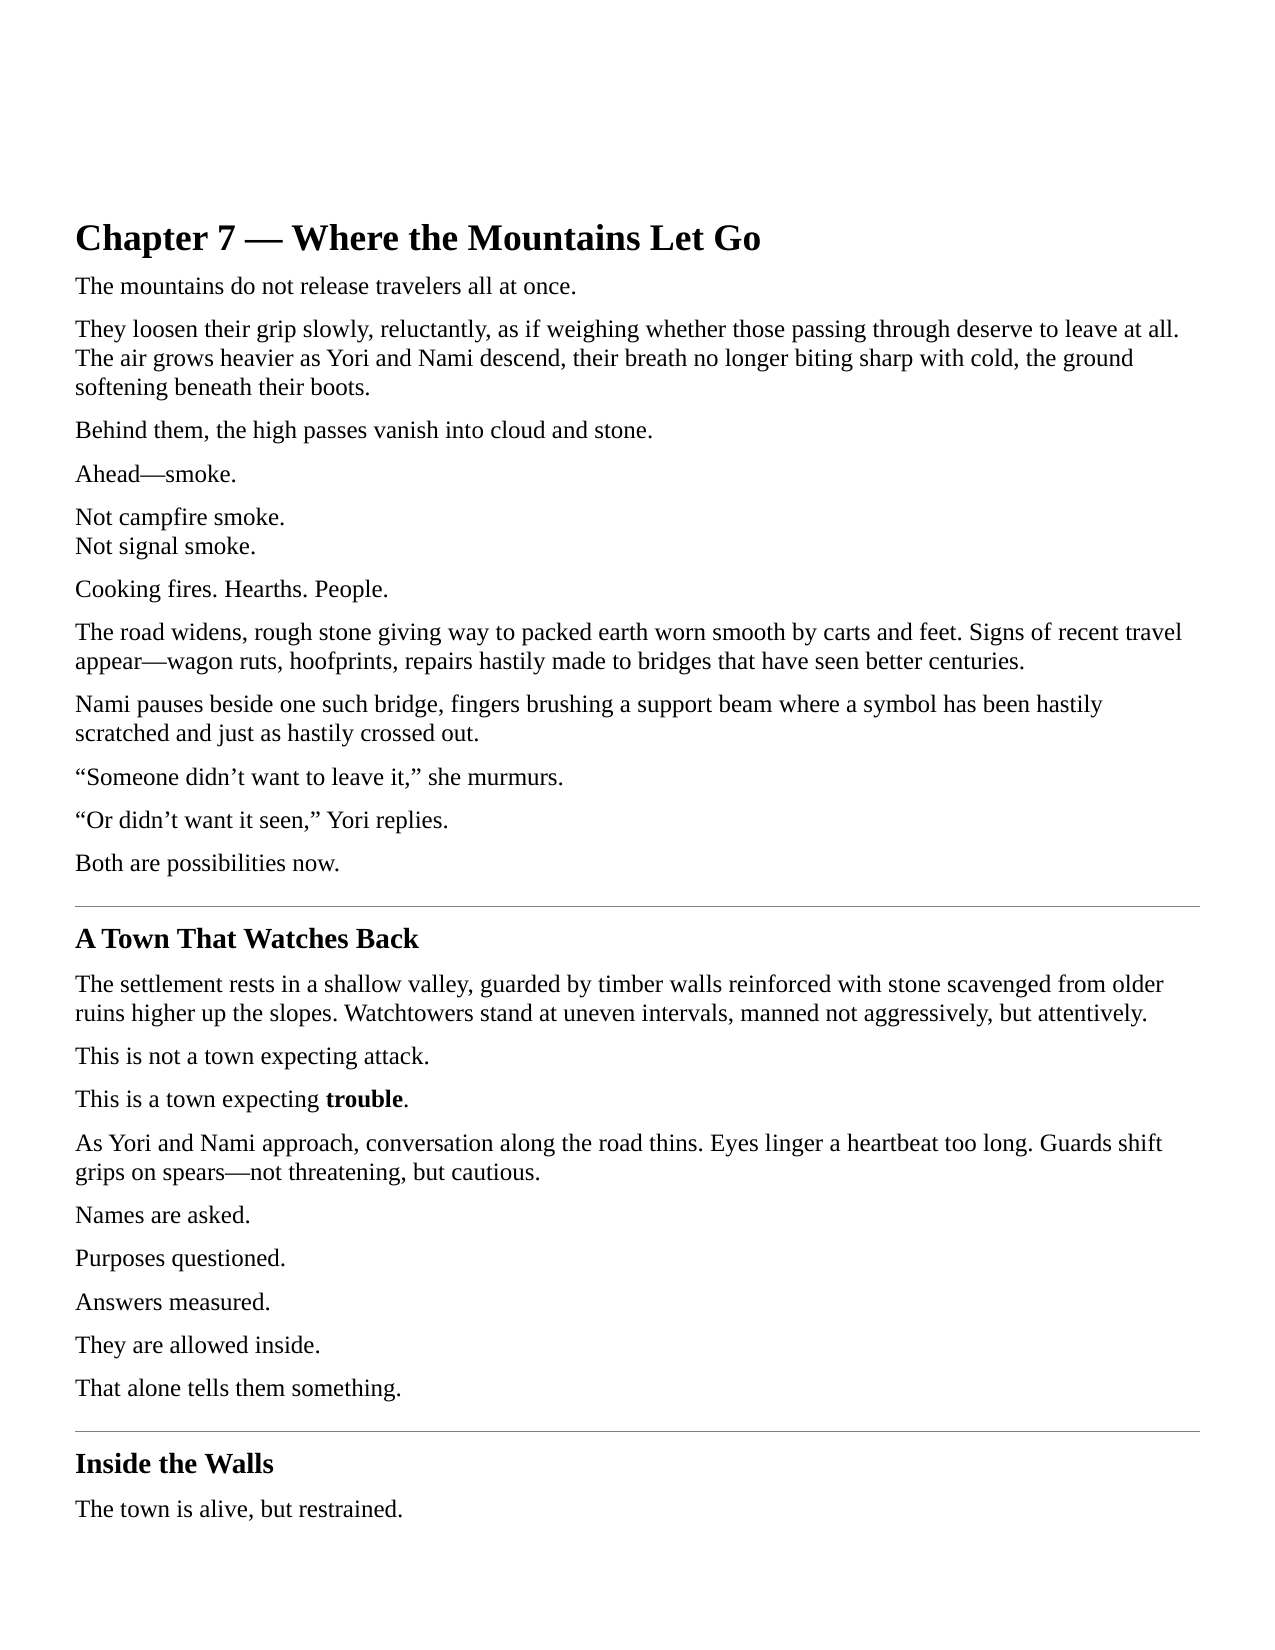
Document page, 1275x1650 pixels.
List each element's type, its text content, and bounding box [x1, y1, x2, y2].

text Behind them, the high passes vanish into cloud and stone. [75, 415, 1200, 444]
text This is not a town expecting attack. [75, 1041, 1200, 1070]
subtitle Chapter 7 — Where the Mountains Let Go [75, 216, 1200, 259]
text That alone tells them something. [75, 1373, 1200, 1402]
text The mountains do not release travelers all at once. [75, 271, 1200, 300]
text Cooking fires. Hearths. People. [75, 574, 1200, 603]
text Not campfire smoke. Not signal smoke. [75, 502, 1200, 559]
text Both are possibilities now. [75, 848, 1200, 877]
text Ahead—smoke. [75, 459, 1200, 487]
text The road widens, rough stone giving way to packed earth worn smooth by carts and feet. Signs of recent travel appear—wagon ruts, hoofprints, repairs hastily made to bridges that have seen better centuries. [75, 617, 1200, 675]
text Names are asked. [75, 1200, 1200, 1229]
text They are allowed inside. [75, 1330, 1200, 1359]
text They loosen their grip slowly, reluctantly, as if weighing whether those passing through deserve to leave at all. The air grows heavier as Yori and Nami descend, their breath no longer biting sharp with cold, the ground softening beneath their boots. [75, 314, 1200, 401]
text This is a town expecting trouble. [75, 1084, 1200, 1113]
text The settlement rests in a shallow valley, guarded by timber walls reinforced with stone scavenged from older ruins higher up the slopes. Watchtowers stand at uneven intervals, manned not aggressively, but attentively. [75, 969, 1200, 1027]
text As Yori and Nami approach, conversation along the road thins. Eyes linger a heartbeat too long. Guards shift grips on spears—not threatening, but cautious. [75, 1128, 1200, 1185]
text “Or didn’t want it seen,” Yori replies. [75, 805, 1200, 834]
text Nami pauses beside one such bridge, fingers brushing a support beam where a symbol has been hastily scratched and just as hastily crossed out. [75, 689, 1200, 747]
text “Someone didn’t want to leave it,” she murmurs. [75, 762, 1200, 790]
text Purposes questioned. [75, 1243, 1200, 1272]
subtitle Inside the Walls [75, 1446, 1200, 1479]
subtitle A Town That Watches Back [75, 921, 1200, 954]
text The town is alive, but restrained. [75, 1494, 1200, 1523]
text Answers measured. [75, 1287, 1200, 1315]
